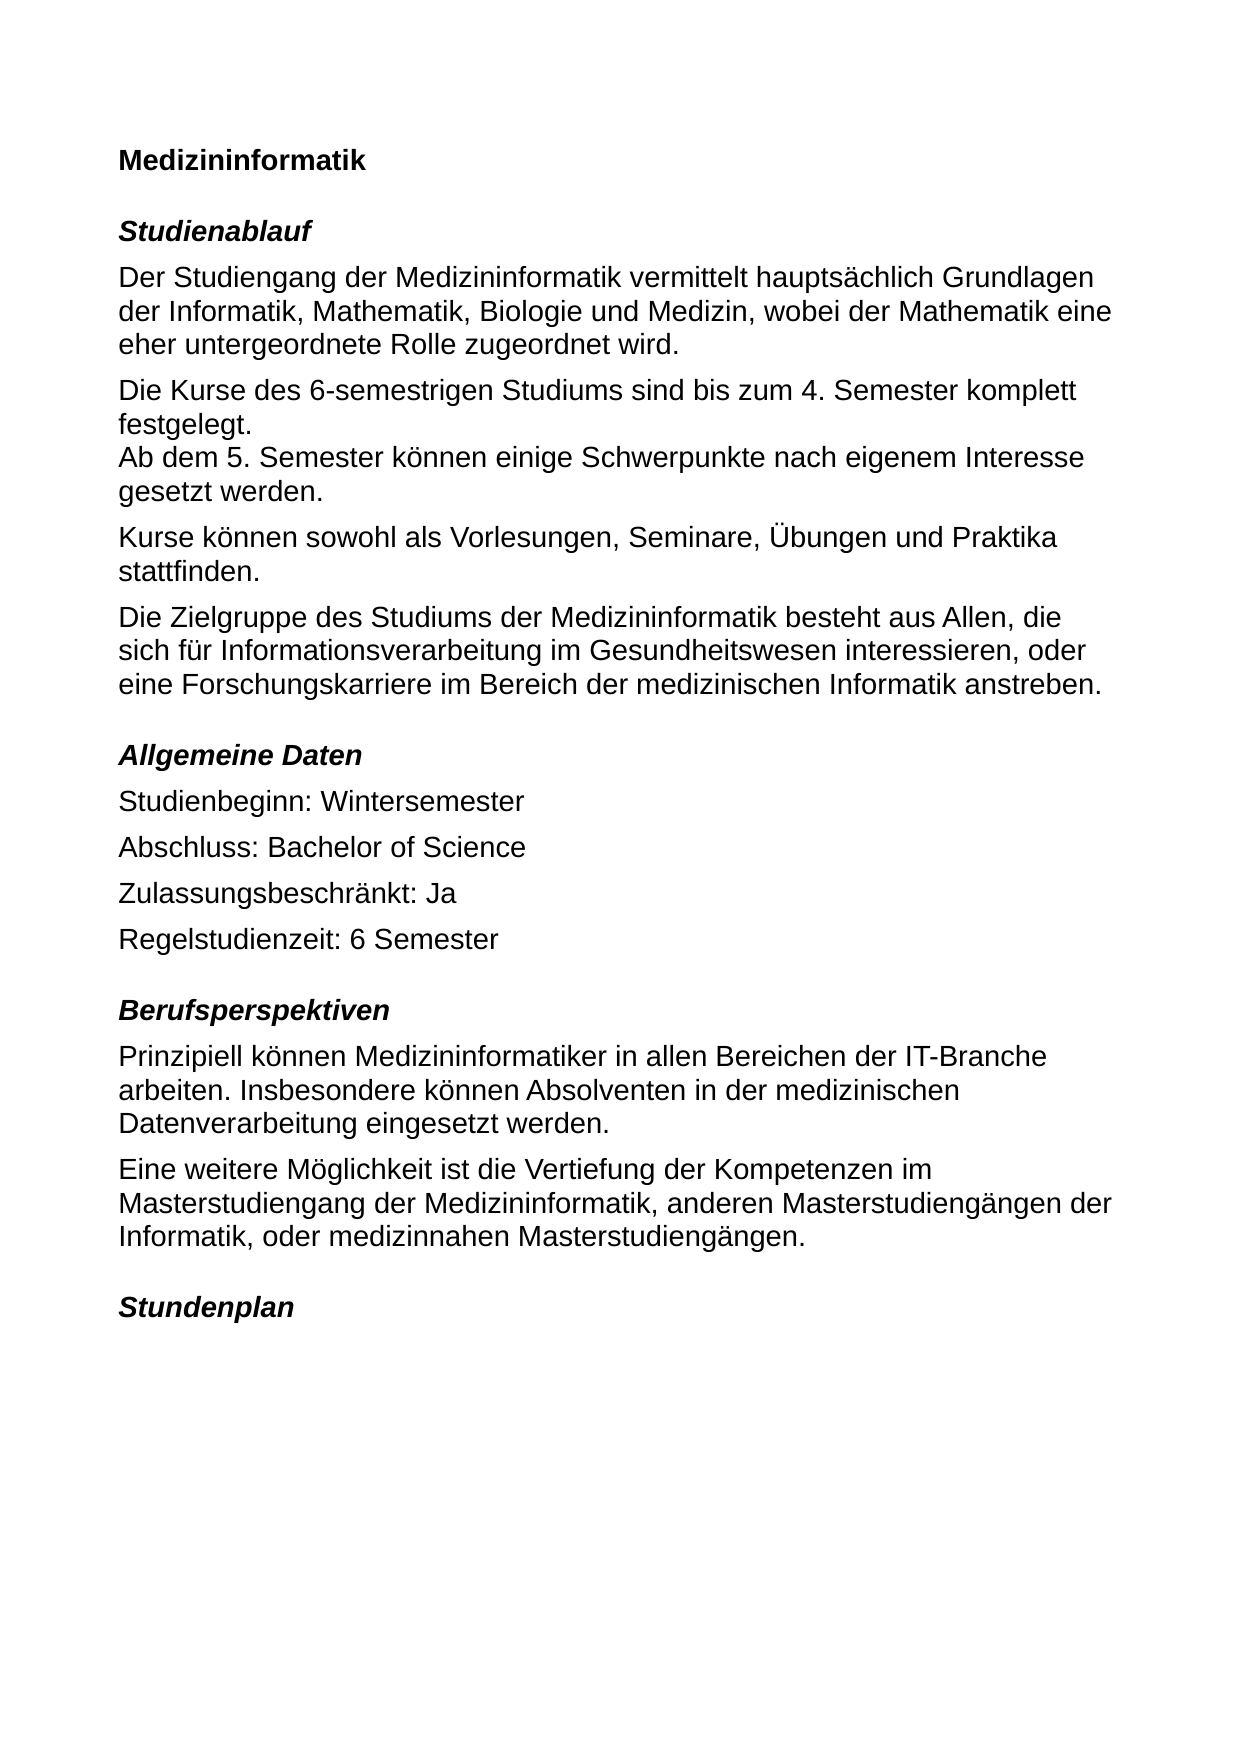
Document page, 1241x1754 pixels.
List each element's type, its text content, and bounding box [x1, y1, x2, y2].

subtitle Allgemeine Daten [118, 738, 1122, 771]
text Prinzipiell können Medizininformatiker in allen Bereichen der IT-Branche arbeiten. Insbesondere können Absolventen in der medizinischen Datenverarbeitung eingesetzt werden. [118, 1039, 1122, 1139]
subtitle Stundenplan [118, 1290, 1122, 1324]
subtitle Studienablauf [118, 214, 1122, 248]
text Studienbeginn: Wintersemester [118, 784, 1122, 817]
text Abschluss: Bachelor of Science [118, 830, 1122, 863]
text Zulassungsbeschränkt: Ja [118, 876, 1122, 909]
text Kurse können sowohl als Vorlesungen, Seminare, Übungen und Praktika stattfinden. [118, 520, 1122, 587]
subtitle Berufsperspektiven [118, 993, 1122, 1026]
text Regelstudienzeit: 6 Semester [118, 922, 1122, 955]
subtitle Medizininformatik [118, 143, 1122, 177]
text Der Studiengang der Medizininformatik vermittelt hauptsächlich Grundlagen der Informatik, Mathematik, Biologie und Medizin, wobei der Mathematik eine eher untergeordnete Rolle zugeordnet wird. [118, 260, 1122, 361]
text Die Zielgruppe des Studiums der Medizininformatik besteht aus Allen, die sich für Informationsverarbeitung im Gesundheitswesen interessieren, oder eine Forschungskarriere im Bereich der medizinischen Informatik anstreben. [118, 599, 1122, 700]
text Eine weitere Möglichkeit ist die Vertiefung der Kompetenzen im Masterstudiengang der Medizininformatik, anderen Masterstudiengängen der Informatik, oder medizinnahen Masterstudiengängen. [118, 1152, 1122, 1253]
text Die Kurse des 6-semestrigen Studiums sind bis zum 4. Semester komplett festgelegt. Ab dem 5. Semester können einige Schwerpunkte nach eigenem Interesse gesetzt werden. [118, 373, 1122, 507]
